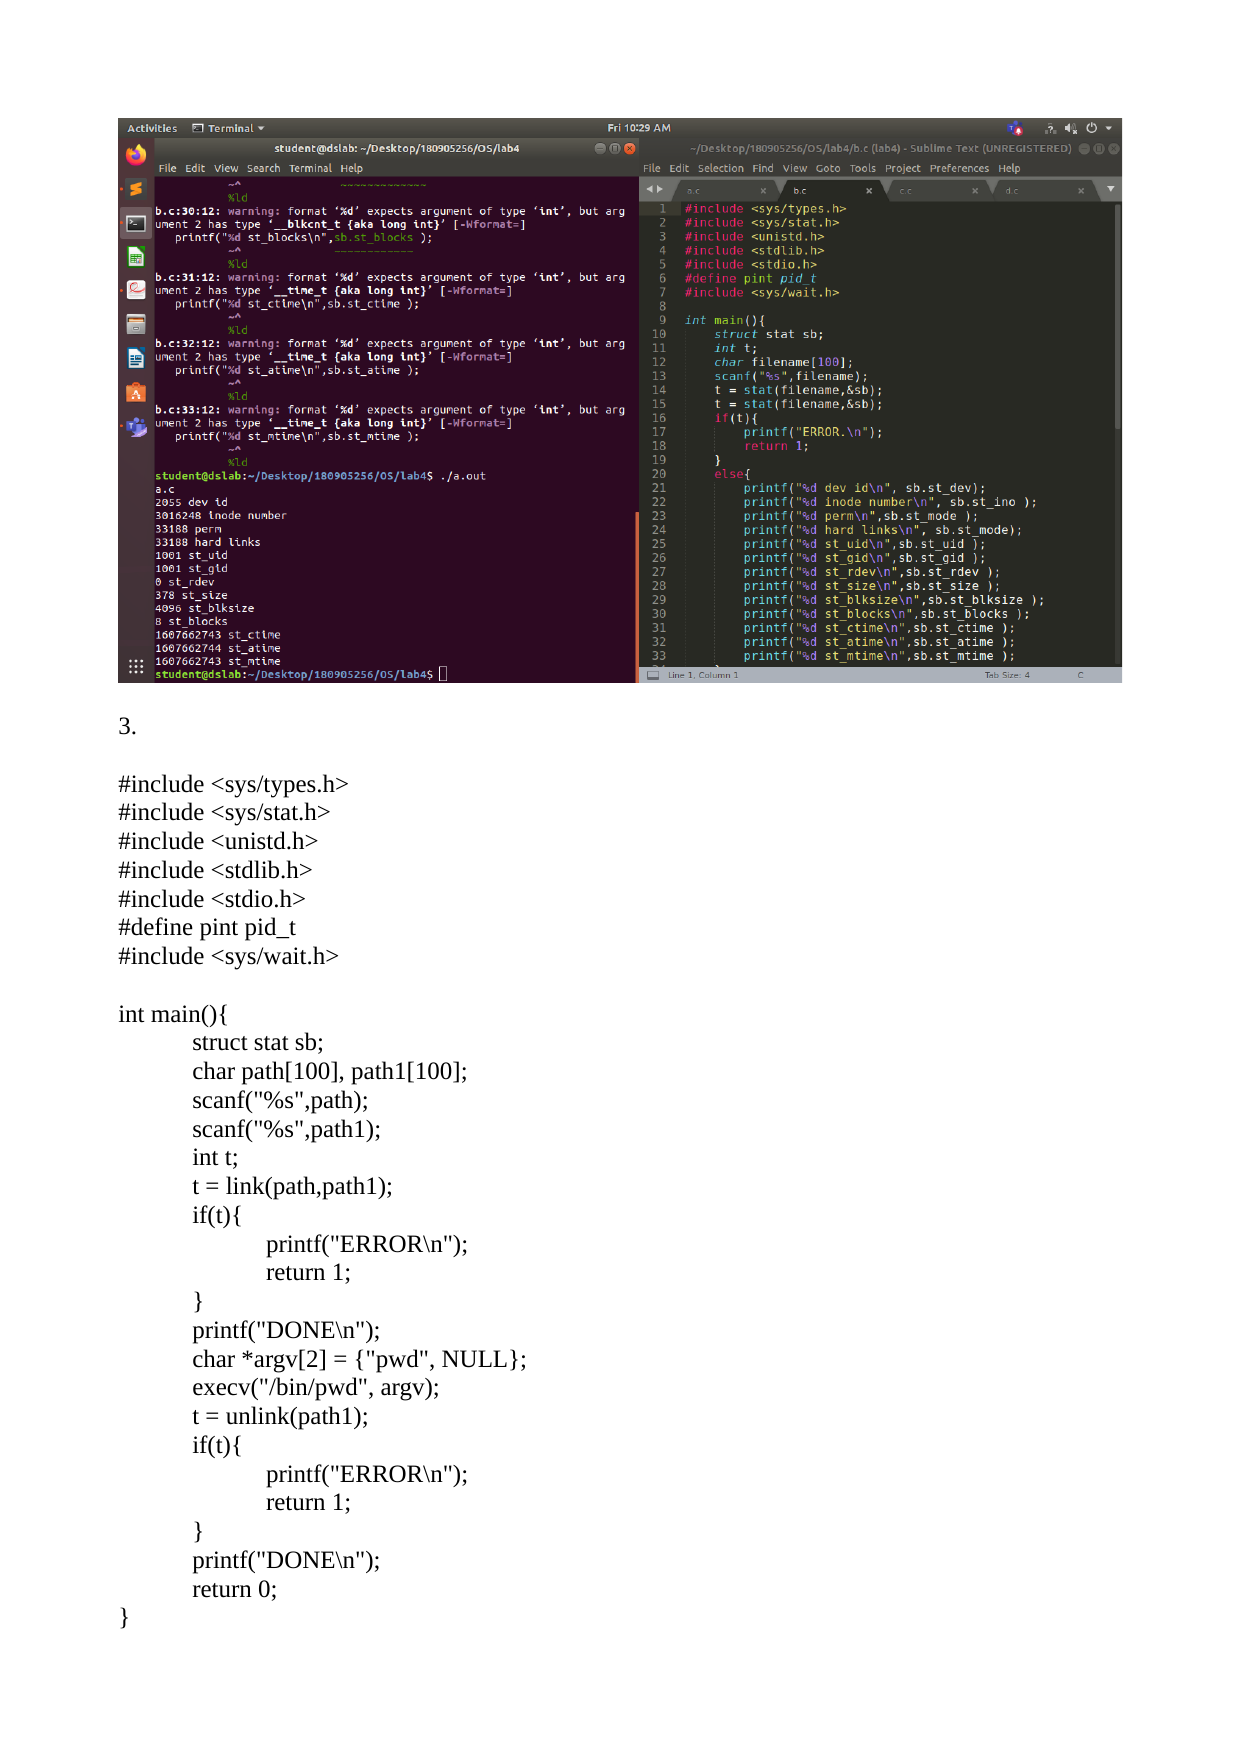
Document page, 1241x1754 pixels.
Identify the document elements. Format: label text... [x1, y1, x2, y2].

text struct stat sb; [118, 1027, 1122, 1056]
text printf("DONE\n"); [118, 1315, 1122, 1344]
text if(t){ [118, 1200, 1122, 1229]
picture [118, 118, 1123, 683]
text } [118, 1286, 1122, 1315]
text printf("DONE\n"); [118, 1545, 1122, 1574]
text if(t){ [118, 1430, 1122, 1459]
text printf("ERROR\n"); [118, 1459, 1122, 1487]
text int t; [118, 1142, 1122, 1171]
text scanf("%s",path1); [118, 1114, 1122, 1142]
text int main(){ [118, 999, 1122, 1027]
text #include <unistd.h> [118, 826, 1122, 855]
text t = link(path,path1); [118, 1171, 1122, 1200]
text char *argv[2] = {"pwd", NULL}; [118, 1344, 1122, 1372]
text #include <stdlib.h> [118, 855, 1122, 884]
text return 0; [118, 1574, 1122, 1602]
text #include <sys/types.h> [118, 769, 1122, 797]
text execv("/bin/pwd", argv); [118, 1372, 1122, 1401]
text #include <sys/wait.h> [118, 941, 1122, 970]
text char path[100], path1[100]; [118, 1056, 1122, 1085]
text 3. [118, 711, 1122, 740]
text printf("ERROR\n"); [118, 1229, 1122, 1257]
text } [118, 1602, 1122, 1631]
text return 1; [118, 1487, 1122, 1516]
text scanf("%s",path); [118, 1085, 1122, 1114]
text #include <sys/stat.h> [118, 797, 1122, 826]
text #include <stdio.h> [118, 884, 1122, 912]
text } [118, 1516, 1122, 1545]
text t = unlink(path1); [118, 1401, 1122, 1430]
text return 1; [118, 1257, 1122, 1286]
text #define pint pid_t [118, 912, 1122, 941]
